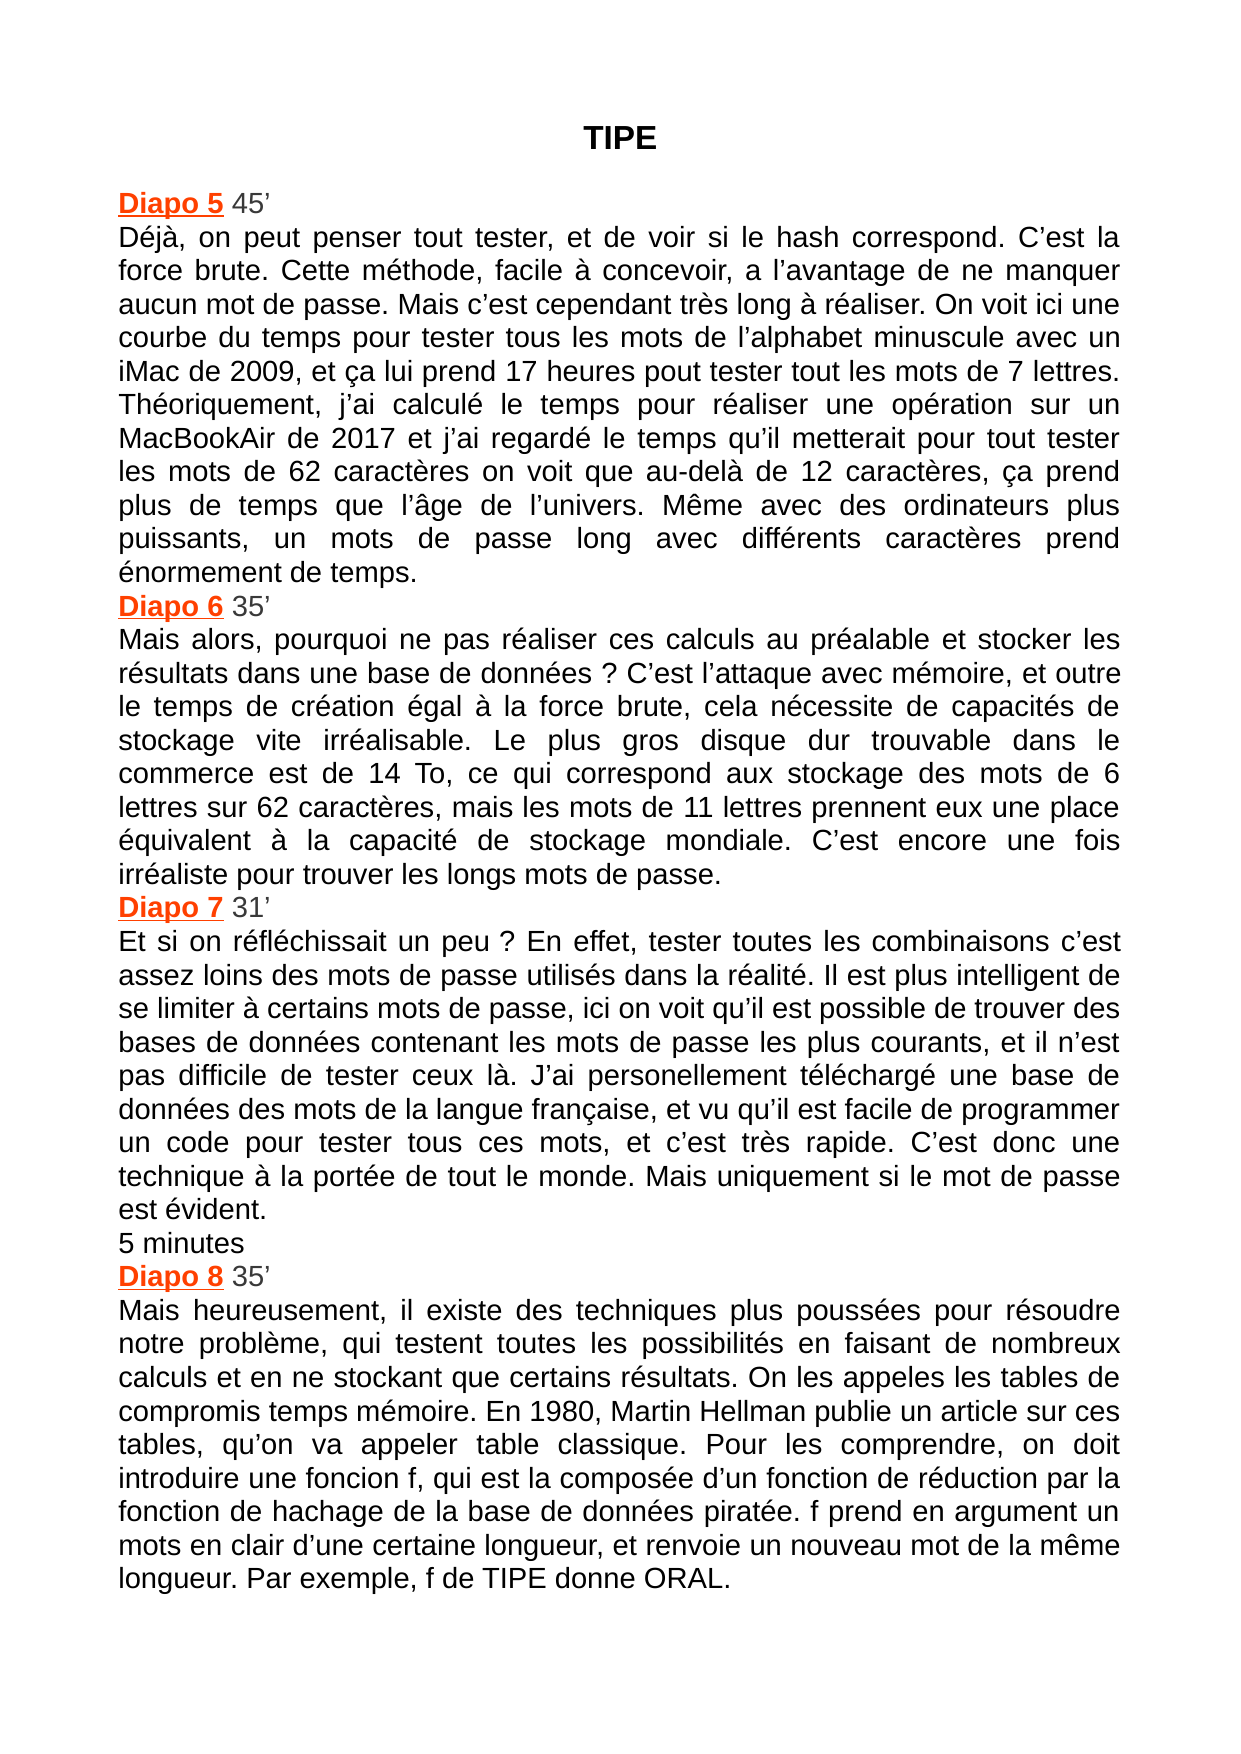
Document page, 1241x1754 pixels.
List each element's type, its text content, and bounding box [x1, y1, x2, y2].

text Déjà, on peut penser tout tester, et de voir si le hash correspond. C’est la force brute. Cette méthode, facile à concevoir, a l’avantage de ne manquer aucun mot de passe. Mais c’est cependant très long à réaliser. On voit ici une courbe du temps pour tester tous les mots de l’alphabet minuscule avec un iMac de 2009, et ça lui prend 17 heures pout tester tout les mots de 7 lettres. Théoriquement, j’ai calculé le temps pour réaliser une opération sur un MacBookAir de 2017 et j’ai regardé le temps qu’il metterait pour tout tester les mots de 62 caractères on voit que au-delà de 12 caractères, ça prend plus de temps que l’âge de l’univers. Même avec des ordinateurs plus puissants, un mots de passe long avec différents caractères prend énormement de temps. [118, 219, 1122, 588]
text Mais alors, pourquoi ne pas réaliser ces calculs au préalable et stocker les résultats dans une base de données ? C’est l’attaque avec mémoire, et outre le temps de création égal à la force brute, cela nécessite de capacités de stockage vite irréalisable. Le plus gros disque dur trouvable dans le commerce est de 14 To, ce qui correspond aux stockage des mots de 6 lettres sur 62 caractères, mais les mots de 11 lettres prennent eux une place équivalent à la capacité de stockage mondiale. C’est encore une fois irréaliste pour trouver les longs mots de passe. [118, 622, 1122, 890]
text Diapo 6 35’ [118, 588, 1122, 622]
text Mais heureusement, il existe des techniques plus poussées pour résoudre notre problème, qui testent toutes les possibilités en faisant de nombreux calculs et en ne stockant que certains résultats. On les appeles les tables de compromis temps mémoire. En 1980, Martin Hellman publie un article sur ces tables, qu’on va appeler table classique. Pour les comprendre, on doit introduire une foncion f, qui est la composée d’un fonction de réduction par la fonction de hachage de la base de données piratée. f prend en argument un mots en clair d’une certaine longueur, et renvoie un nouveau mot de la même longueur. Par exemple, f de TIPE donne ORAL. [118, 1293, 1122, 1595]
text Diapo 5 45’ [118, 186, 1122, 219]
text 5 minutes [118, 1226, 1122, 1259]
text Diapo 8 35’ [118, 1259, 1122, 1293]
text Diapo 7 31’ [118, 890, 1122, 924]
text Et si on réfléchissait un peu ? En effet, tester toutes les combinaisons c’est assez loins des mots de passe utilisés dans la réalité. Il est plus intelligent de se limiter à certains mots de passe, ici on voit qu’il est possible de trouver des bases de données contenant les mots de passe les plus courants, et il n’est pas difficile de tester ceux là. J’ai personellement téléchargé une base de données des mots de la langue française, et vu qu’il est facile de programmer un code pour tester tous ces mots, et c’est très rapide. C’est donc une technique à la portée de tout le monde. Mais uniquement si le mot de passe est évident. [118, 924, 1122, 1226]
